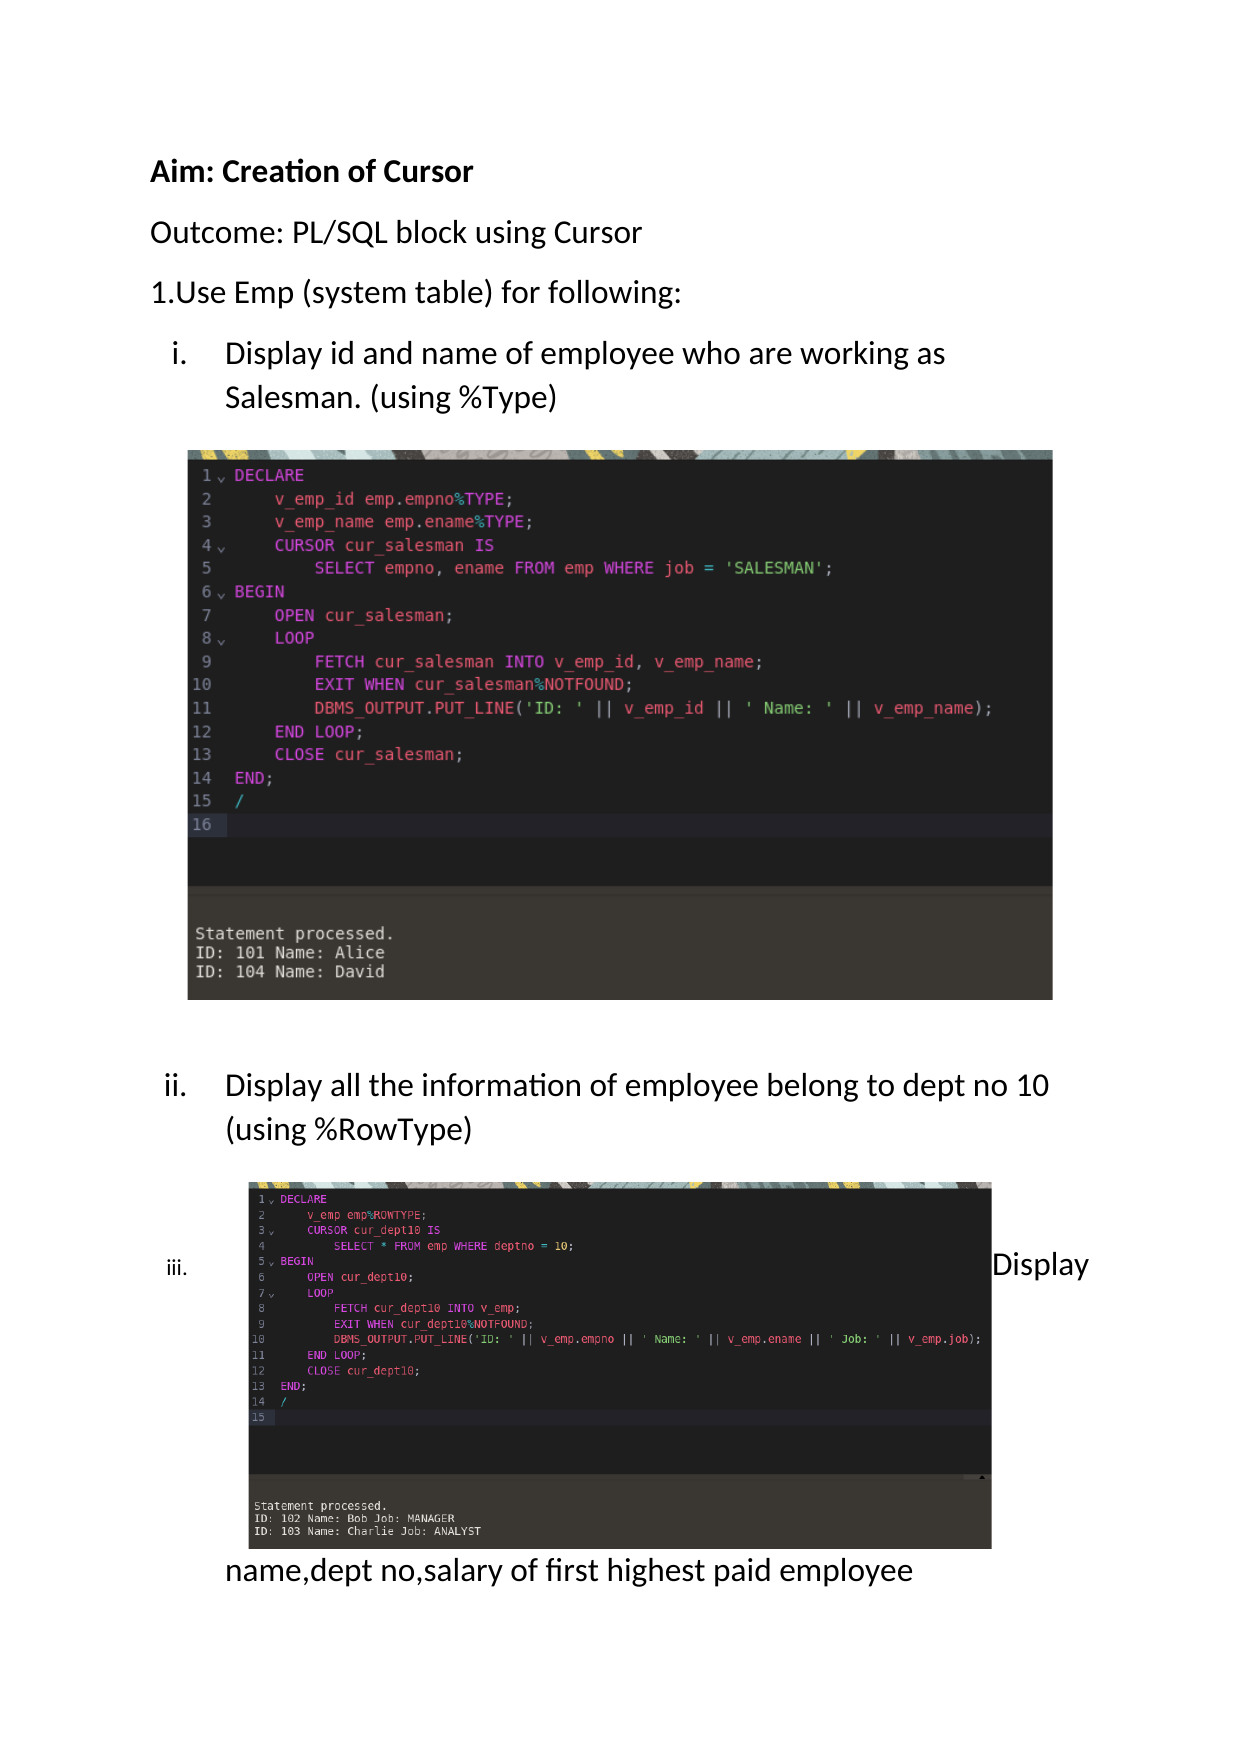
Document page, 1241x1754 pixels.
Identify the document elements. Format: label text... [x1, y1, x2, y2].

text Outcome: PL/SQL block using Cursor [150, 211, 1090, 251]
list Display id and name of employee who are working as Salesman. (using %Type) [187, 332, 1090, 417]
picture [248, 1182, 992, 1549]
picture [187, 450, 1053, 1000]
text Aim: Creation of Cursor [150, 150, 1090, 191]
list Display name,dept no,salary of first highest paid employee [187, 1242, 1090, 1589]
list Display all the information of employee belong to dept no 10 (using %RowType) [187, 1064, 1090, 1149]
text 1.Use Emp (system table) for following: [150, 271, 1090, 312]
